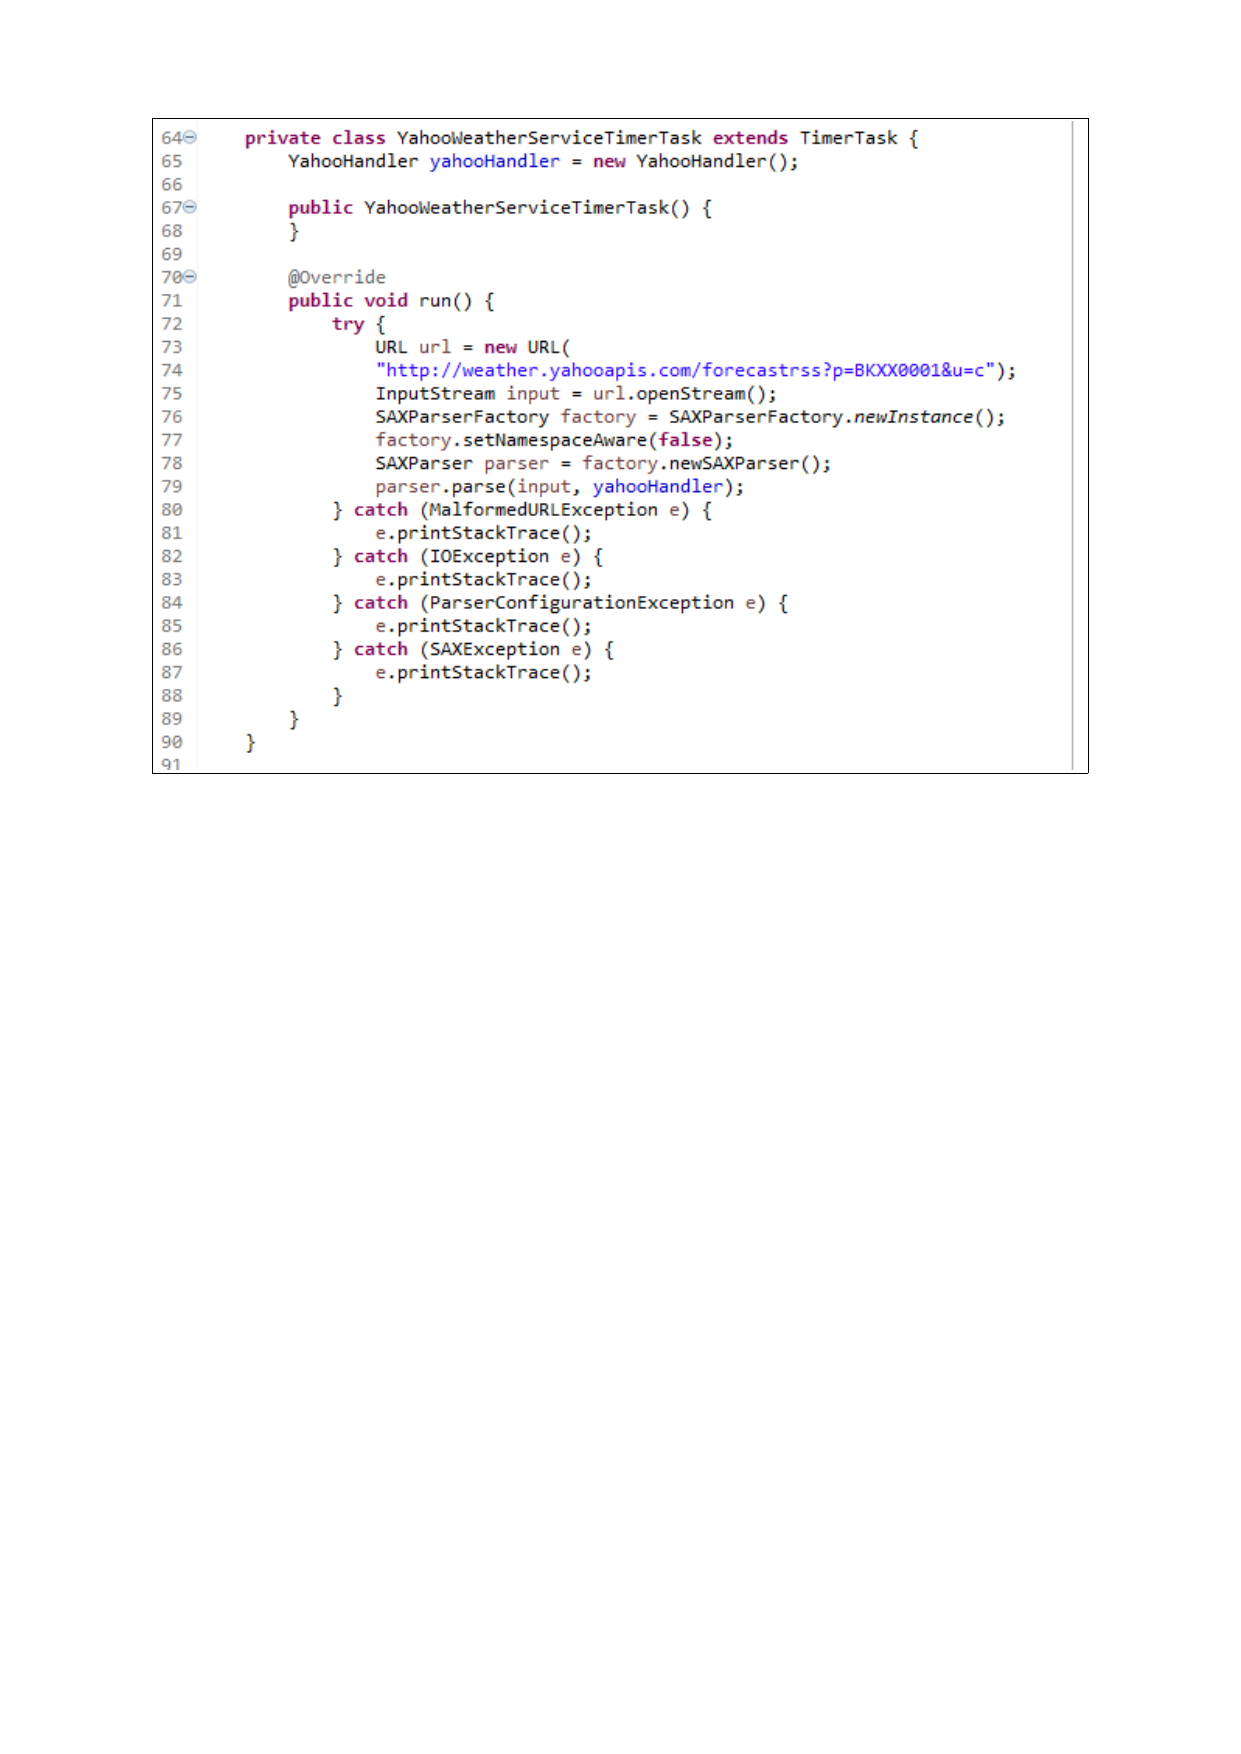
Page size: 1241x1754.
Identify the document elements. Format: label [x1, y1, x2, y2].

picture [155, 121, 1085, 770]
